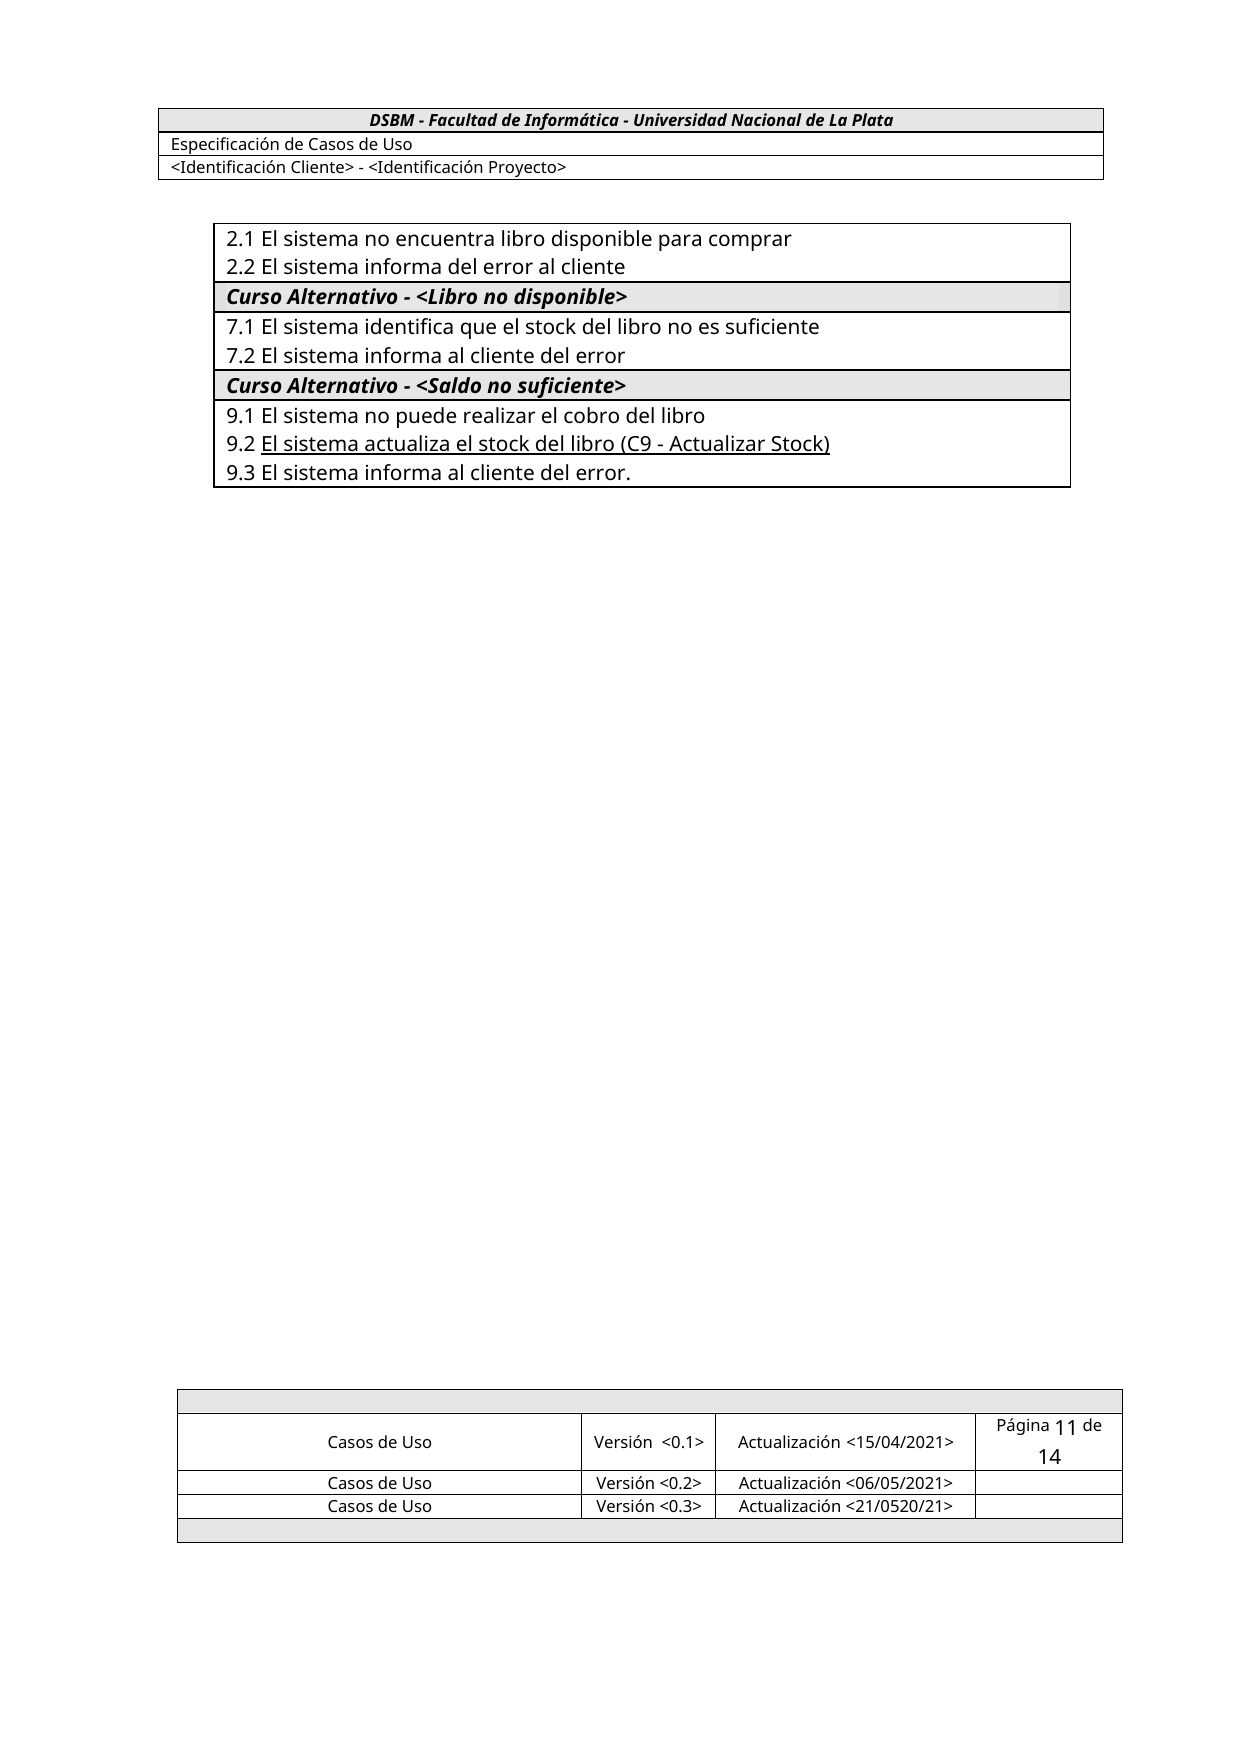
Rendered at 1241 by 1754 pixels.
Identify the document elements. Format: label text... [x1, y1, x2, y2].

table_cell 2.1 El sistema no encuentra libro disponible para comprar 2.2 El sistema informa del error al cliente [215, 224, 1070, 281]
table_cell 9.1 El sistema no puede realizar el cobro del libro 9.2 El sistema actualiza el stock del libro (C9 - Actualizar Stock) 9.3 El sistema informa al cliente del error. [215, 401, 1070, 486]
table_cell 7.1 El sistema identifica que el stock del libro no es suficiente 7.2 El sistema informa al cliente del error [215, 313, 1070, 369]
